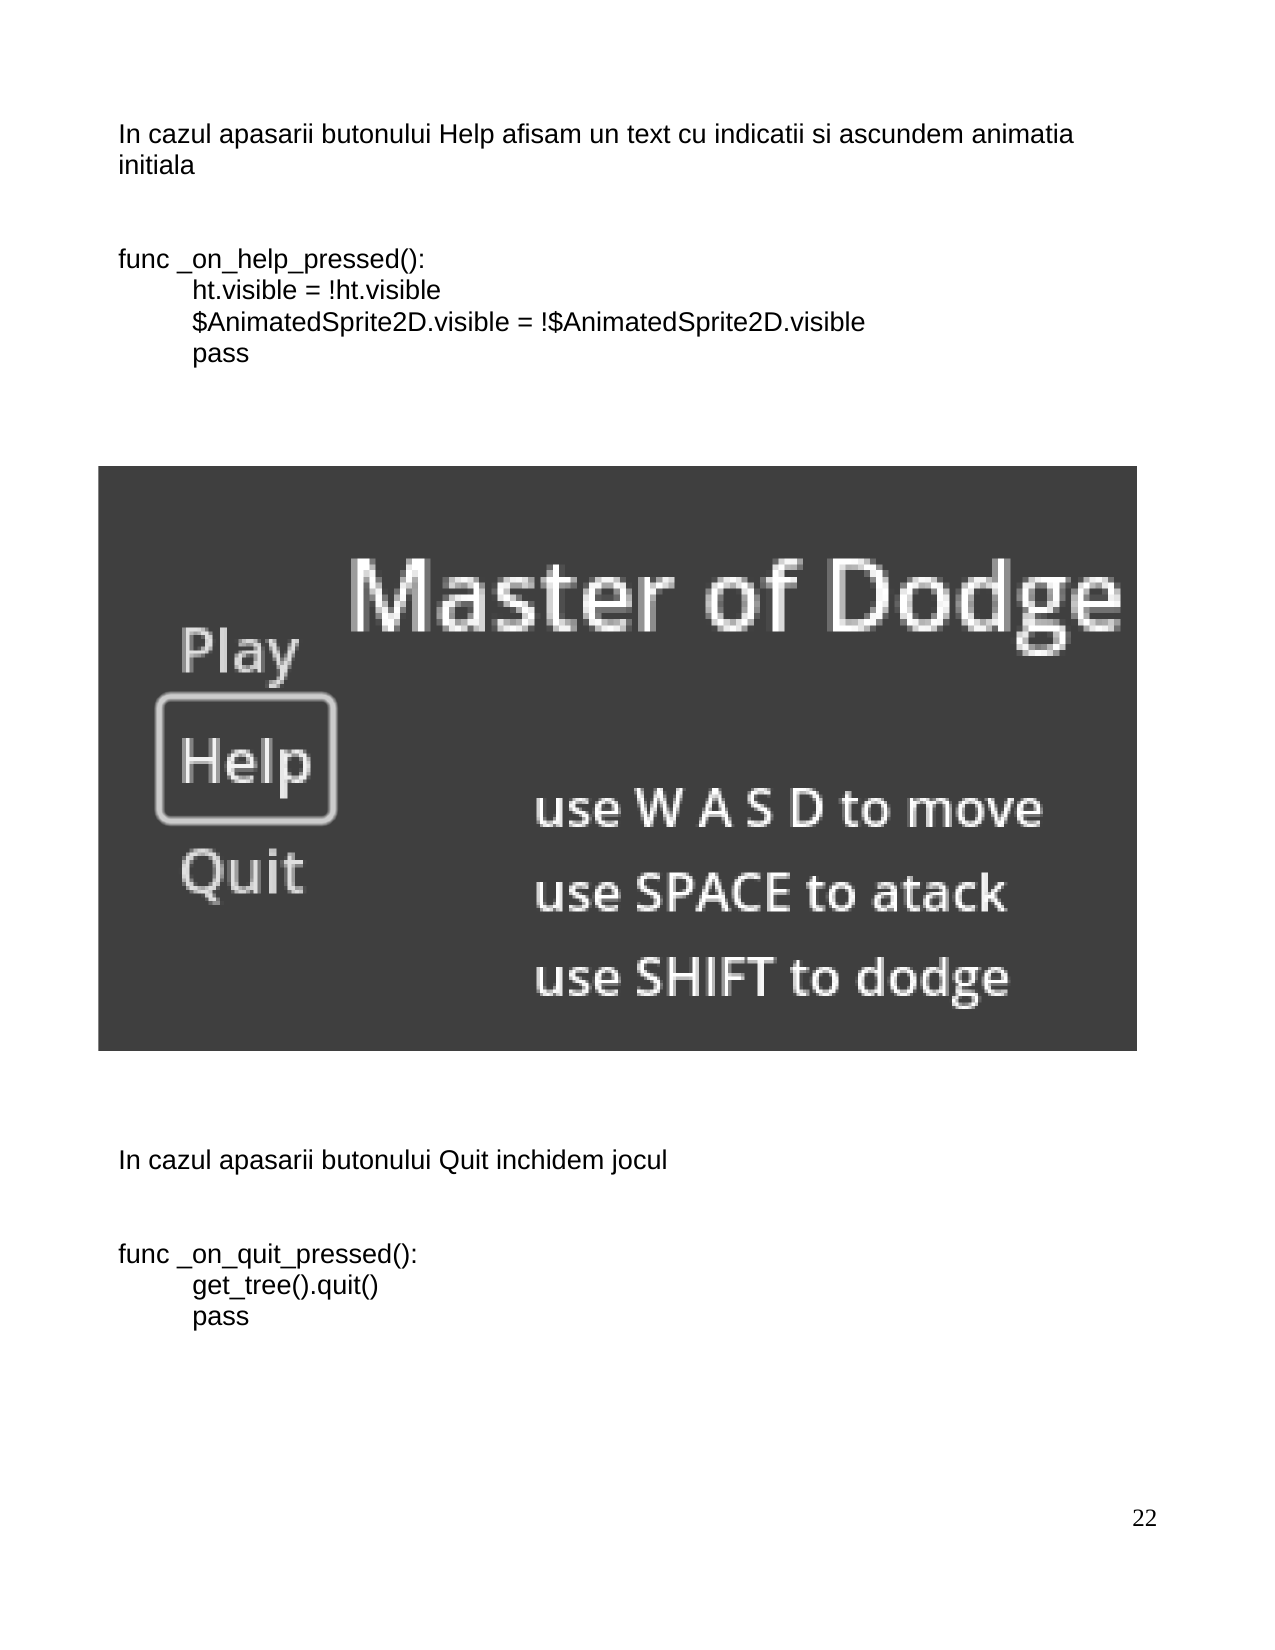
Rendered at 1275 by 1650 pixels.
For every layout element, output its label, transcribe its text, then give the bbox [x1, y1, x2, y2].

text func _on_help_pressed(): [118, 243, 1157, 274]
picture [98, 466, 1137, 1051]
text func _on_quit_pressed(): [118, 1238, 1157, 1269]
text $AnimatedSprite2D.visible = !$AnimatedSprite2D.visible [118, 306, 1157, 337]
text pass [118, 1300, 1157, 1332]
text In cazul apasarii butonului Quit inchidem jocul [118, 1144, 1157, 1175]
text ht.visible = !ht.visible [118, 274, 1157, 306]
text In cazul apasarii butonului Help afisam un text cu indicatii si ascundem animatia initiala [118, 118, 1157, 181]
text pass [118, 337, 1157, 368]
text get_tree().quit() [118, 1269, 1157, 1300]
